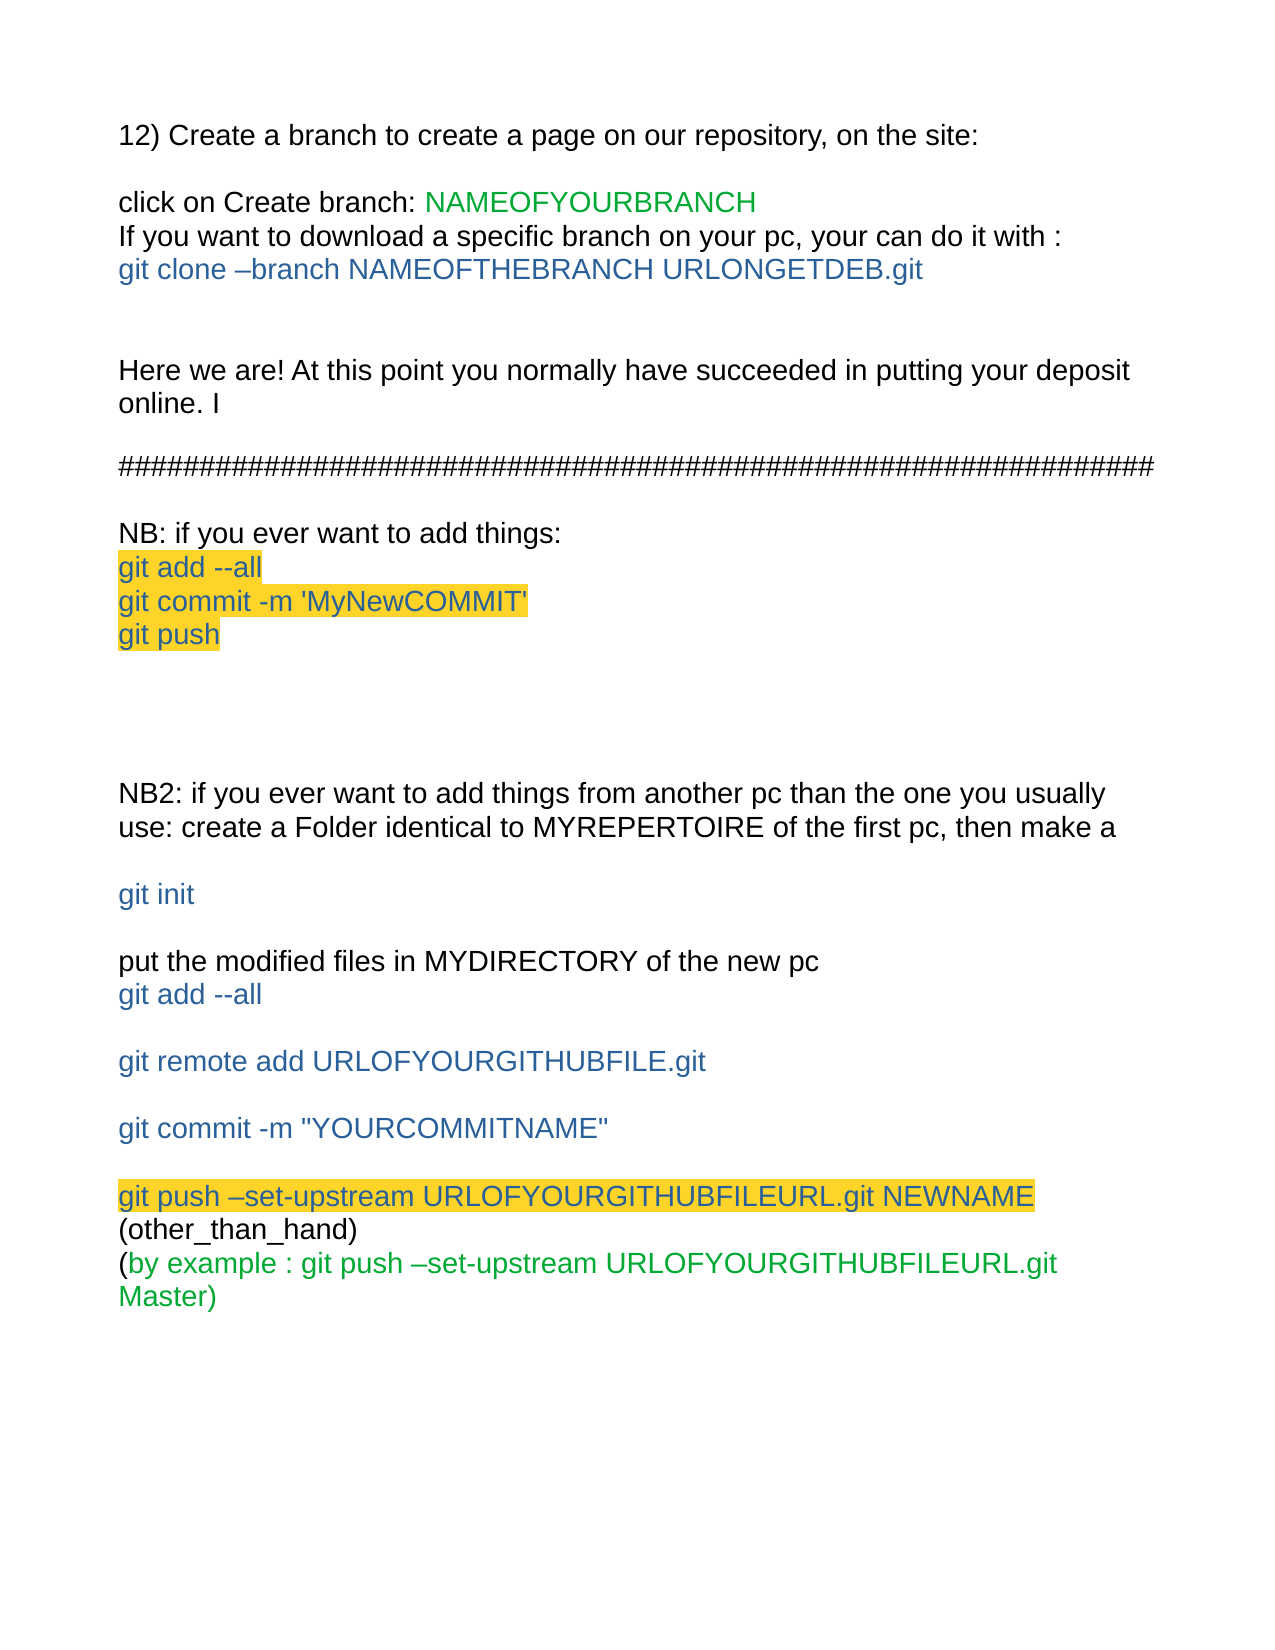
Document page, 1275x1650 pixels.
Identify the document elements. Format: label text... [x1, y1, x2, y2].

text put the modified files in MYDIRECTORY of the new pc [118, 944, 1157, 977]
text git add --all [118, 977, 1157, 1011]
text git add --all [118, 550, 1157, 584]
text git push –set-upstream URLOFYOURGITHUBFILEURL.git NEWNAME (other_than_hand) (by example : git push –set-upstream URLOFYOURGITHUBFILEURL.git Master) [118, 1178, 1157, 1346]
text 12) Create a branch to create a page on our repository, on the site: [118, 118, 1157, 152]
text Here we are! At this point you normally have succeeded in putting your deposit online. I [118, 353, 1157, 420]
text git init [118, 877, 1157, 910]
text ################################################################ [118, 449, 1157, 483]
text git commit -m "YOURCOMMITNAME" [118, 1111, 1157, 1145]
text git commit -m 'MyNewCOMMIT' [118, 584, 1157, 617]
text NB2: if you ever want to add things from another pc than the one you usually use: create a Folder identical to MYREPERTOIRE of the first pc, then make a [118, 776, 1157, 843]
text git push [118, 617, 1157, 651]
text NB: if you ever want to add things: [118, 483, 1157, 550]
text click on Create branch: NAMEOFYOURBRANCH If you want to download a specific branch on your pc, your can do it with : git clone –branch NAMEOFTHEBRANCH URLONGETDEB.git [118, 185, 1157, 286]
text git remote add URLOFYOURGITHUBFILE.git [118, 1044, 1157, 1078]
